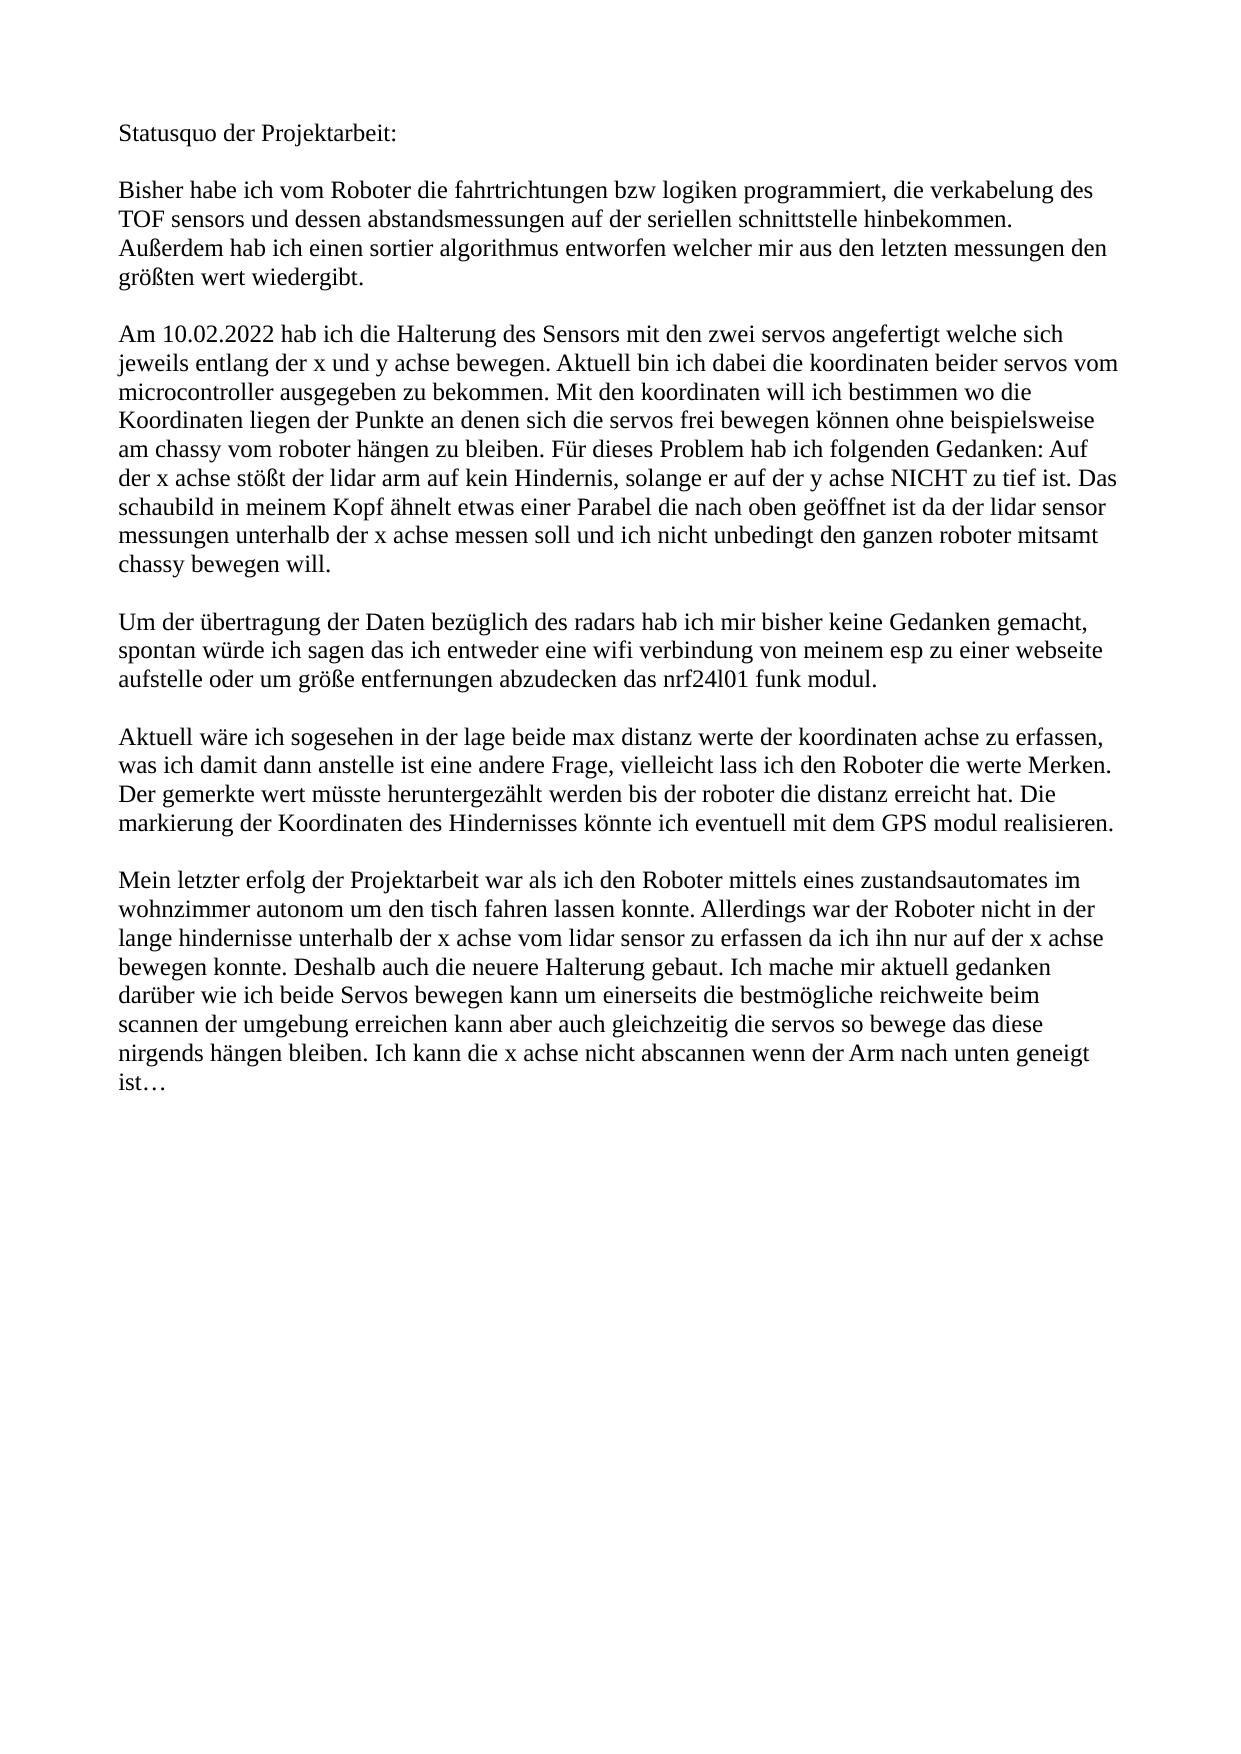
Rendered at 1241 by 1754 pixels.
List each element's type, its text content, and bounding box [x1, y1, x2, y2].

text Am 10.02.2022 hab ich die Halterung des Sensors mit den zwei servos angefertigt welche sich jeweils entlang der x und y achse bewegen. Aktuell bin ich dabei die koordinaten beider servos vom microcontroller ausgegeben zu bekommen. Mit den koordinaten will ich bestimmen wo die Koordinaten liegen der Punkte an denen sich die servos frei bewegen können ohne beispielsweise am chassy vom roboter hängen zu bleiben. Für dieses Problem hab ich folgenden Gedanken: Auf der x achse stößt der lidar arm auf kein Hindernis, solange er auf der y achse NICHT zu tief ist. Das schaubild in meinem Kopf ähnelt etwas einer Parabel die nach oben geöffnet ist da der lidar sensor messungen unterhalb der x achse messen soll und ich nicht unbedingt den ganzen roboter mitsamt chassy bewegen will. [118, 319, 1122, 578]
text Bisher habe ich vom Roboter die fahrtrichtungen bzw logiken programmiert, die verkabelung des TOF sensors und dessen abstandsmessungen auf der seriellen schnittstelle hinbekommen. Außerdem hab ich einen sortier algorithmus entworfen welcher mir aus den letzten messungen den größten wert wiedergibt. [118, 176, 1122, 291]
text Mein letzter erfolg der Projektarbeit war als ich den Roboter mittels eines zustandsautomates im wohnzimmer autonom um den tisch fahren lassen konnte. Allerdings war der Roboter nicht in der lange hindernisse unterhalb der x achse vom lidar sensor zu erfassen da ich ihn nur auf der x achse bewegen konnte. Deshalb auch die neuere Halterung gebaut. Ich mache mir aktuell gedanken darüber wie ich beide Servos bewegen kann um einerseits die bestmögliche reichweite beim scannen der umgebung erreichen kann aber auch gleichzeitig die servos so bewege das diese nirgends hängen bleiben. Ich kann die x achse nicht abscannen wenn der Arm nach unten geneigt ist… [118, 866, 1122, 1096]
text Um der übertragung der Daten bezüglich des radars hab ich mir bisher keine Gedanken gemacht, spontan würde ich sagen das ich entweder eine wifi verbindung von meinem esp zu einer webseite aufstelle oder um größe entfernungen abzudecken das nrf24l01 funk modul. [118, 607, 1122, 693]
text Aktuell wäre ich sogesehen in der lage beide max distanz werte der koordinaten achse zu erfassen, was ich damit dann anstelle ist eine andere Frage, vielleicht lass ich den Roboter die werte Merken. Der gemerkte wert müsste heruntergezählt werden bis der roboter die distanz erreicht hat. Die markierung der Koordinaten des Hindernisses könnte ich eventuell mit dem GPS modul realisieren. [118, 722, 1122, 837]
text Statusquo der Projektarbeit: [118, 118, 1122, 147]
